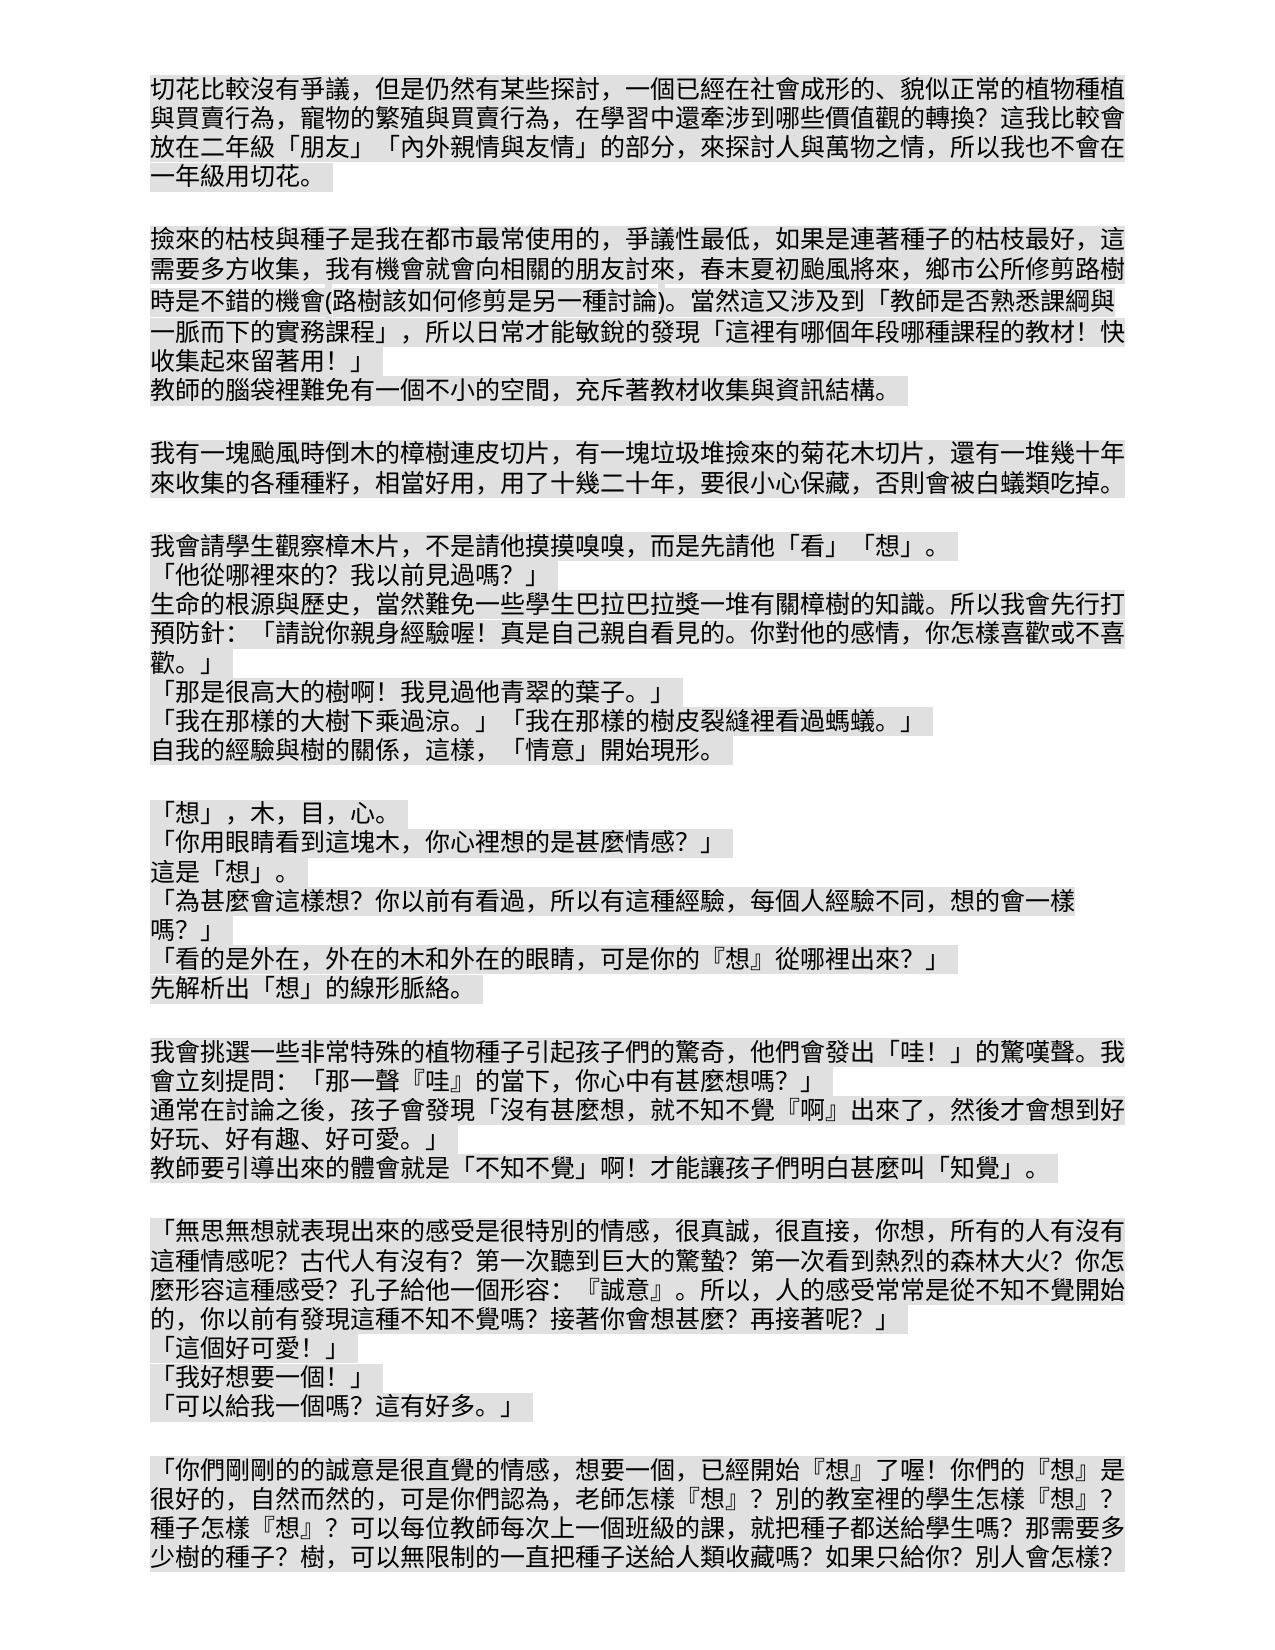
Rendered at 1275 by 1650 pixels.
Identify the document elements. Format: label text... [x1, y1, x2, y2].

text 國小教育裡的文字遊戲(二)相似與相反的對照均衡 文字、語言是表情達意的。 說起表情達意，得先察覺這個「情意」起自何源？發於何物？映照於何境？ 情意是一種感覺，一種直接本能的感覺，通常是無意識的，能掌握自我意識貫穿於心→身，內→外，人→己，物→我，並能清晰的列其脈絡，是國小文字課程的基礎學習。 到了群性發展時則是反過來，觀人之表象以推人之內心。 不論是時間連續性的「視其所以，觀其所由，察其所安。人焉瘦哉？」 還是直觀性的「存乎人者，莫良於眸子；眸子不能掩其惡。胸中正，則眸子瞭焉；胸中不正，則眸子眊焉。聽其言也，觀其眸子，人焉廋哉？」 聽其言查其行觀其貌，若是沒有從自身經驗做過練習，群性的反推學習幾乎是不可能的。但是僅以自身經驗反推他人，又會因為經驗單一而導致狹隘。 舉個例子來說：所謂的「以小人之心度君子之腹」，就是指小人以自我經驗去觀察群體，認為大家都會和自己一樣貪婪小氣，所以提防的不得了。這還是有自覺的，有思想的。還有的小人會認為大家都笨得看不出來自己的貪婪小氣，不知道別人只是不想或無法跟他計較，佔了便宜還洋洋得意，這就是沒有自知自覺。 「可逝也，不可陷也」的君子，並不是天賦聰敏，自然就能避免陷害，而是「學思」的功夫做得好，從文史生活中吸取大量的間接經驗與反省，才能避免愚騃。 風生於地，起於青萍之末，細微得不易察覺。自我意識也是如此，我們因為甚麼原因而堅持一種價值？唾棄一種概念？愛一個黨派？恨另外一個國家？很難追本探源，追探到的往往不是道理，而是模糊的失憶。 「人一X，腦就殘。」「人生病了就要吃藥！」 這都是很好的例子。 自知自覺畢竟是不容易的，依賴的就是「學思」與「反省」。才能跳脫一己個性的束縛，多元擴張、加深加廣對自我與群體的觀察認知能力。這是整個小學的目的，以後慢慢說來。 如何能讓剛入學的孩子開啟心智，發現自己其實是由外形所受引動內情之感，而內在情受又會依照某種程序表現於外在，內在本質的情受又因何需要文飾，才好「文質彬彬」均衡的表達？這需要一點技巧來引動，引動「情意所感」「情意所發」的脈絡。 「外」在五官的「形」很容易察知，五官的「感」也就是眼耳鼻舌身，色聲香味觸。非常具體，非常知識，但是因為太具體了，孩子的記憶也會鮮明深刻。若是從外形認知反覆的提示「感」，這是紅色啊！很堅硬啊！很香啊！孩子的思考脈絡很快就只剩下「知識性情受」。 可情受所感從來不是知識，「感」是極為個性的內在觸動，無善無惡，無是無非。孩子不會因為一個有趣的玩具不屬於自己就不想得到他。「想得到」是自然本能，「是不是屬於我」是之後透過人文學習才建立的概念與修飾。 「想得到」是誠意。 「是不是屬於我」是正心。 所以我通常不會從五官的感受直接切入情意，而是找個方法觸動那個「不知不覺」的「意」，正因為不知不覺，所以發現的剎那，才會震驚而恍然，「情意知覺」需要的就是那個難以言喻的恍然剎那，才夠深刻。 談到這裡，不得不另行說明一個教育根本的概念： 人格養成的課程不可能只針對一個項目進行專門學習，例如我所談論的文法系列，這只是一種「紙上談兵」，刻意針對文字、語詞、句型、解析、段落等等分門別類釐清其技巧與知識，這並不是真實的正常課程，僅針對教師家長相互交流。 將語文課程撕裂為閱讀、作文、文法、說話等等項目，就像將一個人撕裂成身體與心靈，身體還再撕裂成皮肉、內臟、骨骼、血脈，心靈還撕裂成理性與感性。 人格是一個整體，語文也是一個整體，視各種情境的需要，在不同時空學生中應用。 某些項目或許佔的比例較重，或是採用某種形式切入，但這些只是權變，作為教育核心的「人格」一直貫穿於課程內，簡單講就是「忠恕」，執中於己心之反省，推析於彼心之如同。 所以所謂的課綱本需要有這種大観的貫徹能力。 能力指標本身切割得太明確太細碎，知識的需求就會太狹隘而限定，反而成為一種撕裂，這樣的撕裂同時也是一種綑綁與僵化，將教師綑綁成傳遞知識技能的工具，而不是使用工具帶領學生創意的人。 「君子之德風，小人之德草，草行風上，必偃。」即使在沒有正式學校的歷史年代，教育可以有各種形式，但就是不能缺乏了大觀與創意。無拘無束、寓教於樂的民間戲曲、說唱、傳奇，形式不同，人格是一體的，以歷史的脈絡深浸民心，不知不覺者得其模範，自知自覺者得其思考，維繫著群的穩定。 要尋回教育的本質當然不容易。 如果教師沒有課程綱要的大觀能力，教師需要再教育，這並不難，教師在智能上都是菁英，只是因為政策而呆滯了，慵懶了，放棄了，並不是沒有思考能力。 如果教師擁有大觀與創造能力，政府就不該刻意束縛。 即使是希求教師能體諒國家狀態，強調某些教育的變通，那也該在「國民教育」的法規上和教師們明辯深察，確立共識。以期國民能在教育下逐層達到「自知自覺」。 一個沒有大觀創意的教師，表示其本身就缺乏自知自覺，又怎可能引導出國民的自知自覺？而教育出整群只能聽風向行事，人格切割破碎，毫無思考脈絡的國民，最終形成的只是一群盲動的本能群體，這種國家即使另立菁英學校，菁英也無法控制得了絕大多數的本能盲動群體。要不就是不斷向內在決口淹潰的脆弱堤防，要不就是不斷承受外辱的侵蝕，國家在百年之內就會出現充塞著戰亂與混亂，奪權與被奪權的徵兆。 所以我的實務課程從來不會只有一個課程目標，後面貫穿的都是人格。 一個詞義的學習，當下效果是相對性思考，最終目的仍然是人格整體的知覺。 實物比圖片的效果好，但是實物有其限制，不太方便運送，例如整棵大樹。通常我會因為整體學習而使用植物和種子。在國小初始的課程來說，「想」與「思」是誠意、正心的啟蒙，用樹木和種子是非常合適的材料。當然我也用過別的方式，例如一條曲線的意義，但這比較適合年紀稍長的人，高年級學生，低年級還是動物植物素材好。 種子的撿拾幾乎沒有爭議，即使在國家公園，為了教學申請幾顆種子也是合法合理的事。樹本身的需求在都市很麻煩，如果校園環境有結了不同果實的各種植物當然甚佳，再不，能有許多植物、果實盆栽也不錯。 「折枝」看狀況，活生生的折枝我都先和學生們商量，也同時向大樹商借，這情境很微妙，還連結著相關的情境探討： 「大樹是否值得為此課程而犧牲一小段樹枝？」 「動物呢？為甚麼？」 「教育到底有多重要？」 「怎樣能完成理性與感性的商借？」 等等學習，關係著人與環境的關係，這部分需要先有思想能力的基礎，否則難以討論，所以「折枝」的商借，我不會放在國小一年級，至少都要到三年級，開始進行人與他人、環境的整體結構時。 切花比較沒有爭議，但是仍然有某些探討，一個已經在社會成形的、貌似正常的植物種植與買賣行為，寵物的繁殖與買賣行為，在學習中還牽涉到哪些價值觀的轉換？這我比較會放在二年級「朋友」「內外親情與友情」的部分，來探討人與萬物之情，所以我也不會在一年級用切花。 撿來的枯枝與種子是我在都市最常使用的，爭議性最低，如果是連著種子的枯枝最好，這需要多方收集，我有機會就會向相關的朋友討來，春末夏初颱風將來，鄉市公所修剪路樹時是不錯的機會(路樹該如何修剪是另一種討論)。當然這又涉及到「教師是否熟悉課綱與一脈而下的實務課程」，所以日常才能敏銳的發現「這裡有哪個年段哪種課程的教材！快收集起來留著用！」 教師的腦袋裡難免有一個不小的空間，充斥著教材收集與資訊結構。 我有一塊颱風時倒木的樟樹連皮切片，有一塊垃圾堆撿來的菊花木切片，還有一堆幾十年來收集的各種種籽，相當好用，用了十幾二十年，要很小心保藏，否則會被白蟻類吃掉。 我會請學生觀察樟木片，不是請他摸摸嗅嗅，而是先請他「看」「想」。 「他從哪裡來的？我以前見過嗎？」 生命的根源與歷史，當然難免一些學生巴拉巴拉獎一堆有關樟樹的知識。所以我會先行打預防針：「請說你親身經驗喔！真是自己親自看見的。你對他的感情，你怎樣喜歡或不喜歡。」 「那是很高大的樹啊！我見過他青翠的葉子。」 「我在那樣的大樹下乘過涼。」「我在那樣的樹皮裂縫裡看過螞蟻。」 自我的經驗與樹的關係，這樣，「情意」開始現形。 「想」，木，目，心。 「你用眼睛看到這塊木，你心裡想的是甚麼情感？」 這是「想」。 「為甚麼會這樣想？你以前有看過，所以有這種經驗，每個人經驗不同，想的會一樣嗎？」 「看的是外在，外在的木和外在的眼睛，可是你的『想』從哪裡出來？」 先解析出「想」的線形脈絡。 我會挑選一些非常特殊的植物種子引起孩子們的驚奇，他們會發出「哇！」的驚嘆聲。我會立刻提問：「那一聲『哇』的當下，你心中有甚麼想嗎？」 通常在討論之後，孩子會發現「沒有甚麼想，就不知不覺『啊』出來了，然後才會想到好好玩、好有趣、好可愛。」 教師要引導出來的體會就是「不知不覺」啊！才能讓孩子們明白甚麼叫「知覺」。 「無思無想就表現出來的感受是很特別的情感，很真誠，很直接，你想，所有的人有沒有這種情感呢？古代人有沒有？第一次聽到巨大的驚蟄？第一次看到熱烈的森林大火？你怎麼形容這種感受？孔子給他一個形容：『誠意』。所以，人的感受常常是從不知不覺開始的，你以前有發現這種不知不覺嗎？接著你會想甚麼？再接著呢？」 「這個好可愛！」 「我好想要一個！」 「可以給我一個嗎？這有好多。」 「你們剛剛的的誠意是很直覺的情感，想要一個，已經開始『想』了喔！你們的『想』是很好的，自然而然的，可是你們認為，老師怎樣『想』？別的教室裡的學生怎樣『想』？種子怎樣『想』？可以每位教師每次上一個班級的課，就把種子都送給學生嗎？那需要多少樹的種子？樹，可以無限制的一直把種子送給人類收藏嗎？如果只給你？別人會怎樣？如果種子都消失了，世界上的植物會怎樣？動物和人類會怎樣？你會怎樣？」 種子種在田裡，抽芽展枝，往各種方向生長，孩子們在討論中，明白當兩個以上不同的「想」碰撞在一起時，彷彿種下了不同的種籽，「思」出不同的發展。 人當然可以享受自我的「想」，那是誠意所發。 當群想並列時，就需要思考多元的方向，選擇最均衡的那一個。 不一定偏向自我，也不一定偏向群體，「思想」是相對群己兩個極端的自由與拘束，自己需要探索均衡，依賴經驗之下的自我選擇，並且甘願承受選擇的後果。 思想當然也可以完全只在自我內運轉，但是在國民教育裡，在群性教育裡，感受之想，可以自由自在，思，屬於學的一部份，連結著實踐，所有的實踐必然與外界有關，無法不觸及群體。 「學而不思則罔，思而不學則殆。」 由學而思，這是「正心」。 教師只引導思想，不給答案，答案是孩子自我的選擇，未來累積成他的自我價值。教育只能教導選擇，不能也無法填塞價值。兩者必然二選一，給價值就失去思考，給思考就不可能強迫價值，當教育奢望兩者齊備時，產出的就是扭曲的機器或魔獸，無智慧無變通的效忠或無窮的叛亂。 「扣其兩端而竭焉。」 思想是兩端，兩端的探索看似是非題，其實並非二選一，而是從兩端是非逐漸拉近的均衡。 不僅僅是「是非」「對錯」這麼明確的日常兩端，「悲歡」「離合」「行止」「坐臥」也是兩端，在真實的生活裡，孩子們如何從經驗理解其各自的情境，如何說明、判斷情境中的運用？如何在不同的情境選擇均衡？ 「喜悅」「憤怒」「善良」「邪惡」是另一種兩端，外在動作與內在情意的兩端，內如何形於外？有需要強烈表達的情境嗎？還是不論如何都必須忍耐？ 相似與相反的認識與對照，並非僅是「相似詞」「相反詞」在考試卷或作業上的知識，而是最基礎的解析與生活運用。同樣的學習，在不同的目的：知識或人格學習目的下，教師進行的引導方式完全不同。 這是教師的整體大觀能力，設計與實踐課程的能力，專業能力。 沒事時和孩子玩玩語詞的對照與比較吧！問問他的選擇與均衡何在。無須灌輸他道理，只用生活情境向他提問，讓他明白感知的情意何所自來？後果的產生可能如何？自我選擇後如何擔負？ 這樣的討論當然是容易太過嚴肅的，我在教室裡也不會如此急迫，在思與想的探討之後，我會以「對對子」的方式玩起詞語遊戲。 「光明，光和明很相似，有甚麼差別呢？來自哪兩端？光明這個詞，又和哪一個詞是相對的兩端？」 「黑暗」嗎？黑暗的甚麼東西呢？黑暗的心？那光明的是甚麼？光明的情！ 黑暗的邪惡之心，光明的善良之情。 黑暗一定邪惡嗎？光明一定善良嗎？為甚麼？ 黑暗的善良之心，光明的邪惡之情。有甚麼情境經驗、歷史經驗相對照嗎？例如黃帝殺死了刑天？ 那中間有甚麼可能的光明與黑暗？人和人相處，有可能絕對的光明與黑暗嗎？你從來都只有光明，沒有過黑暗之心嗎？ 我們會單純的屬於邪惡或善良嗎？ 怎樣定位我這個人？ 藍天白雲，可不可以呢？ 黑水碧山？ 不同的色彩景觀，引起怎樣不同的感受？ 誠意與正心，啟蒙的起點，想與思，身與心，兩端之間的均衡選擇。 [150, 75, 1125, 1572]
